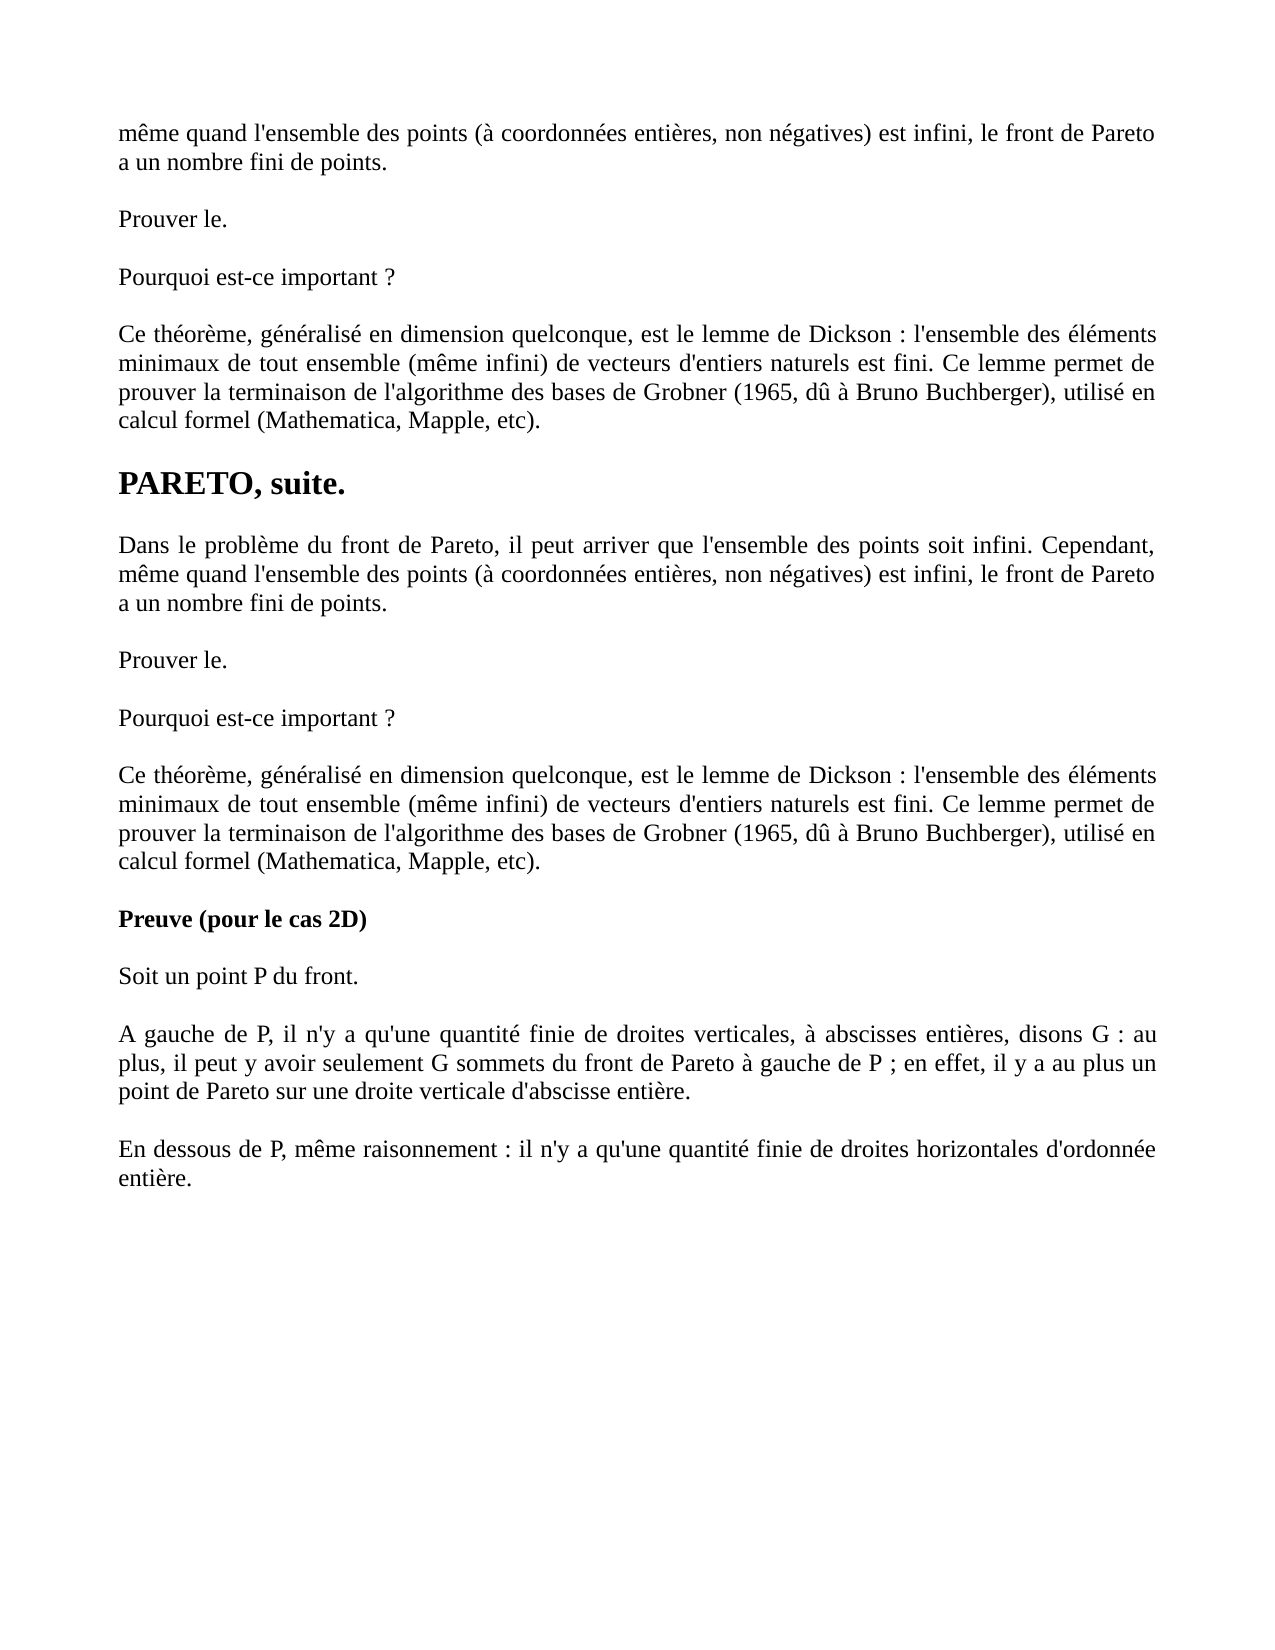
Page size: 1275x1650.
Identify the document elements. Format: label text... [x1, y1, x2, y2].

text En dessous de P, même raisonnement : il n'y a qu'une quantité finie de droites horizontales d'ordonnée entière. [118, 1134, 1157, 1191]
text Preuve (pour le cas 2D) [118, 904, 1157, 933]
text A gauche de P, il n'y a qu'une quantité finie de droites verticales, à abscisses entières, disons G : au plus, il peut y avoir seulement G sommets du front de Pareto à gauche de P ; en effet, il y a au plus un point de Pareto sur une droite verticale d'abscisse entière. [118, 1019, 1157, 1105]
text Ce théorème, généralisé en dimension quelconque, est le lemme de Dickson : l'ensemble des éléments minimaux de tout ensemble (même infini) de vecteurs d'entiers naturels est fini. Ce lemme permet de prouver la terminaison de l'algorithme des bases de Grobner (1965, dû à Bruno Buchberger), utilisé en calcul formel (Mathematica, Mapple, etc). [118, 319, 1157, 434]
text même quand l'ensemble des points (à coordonnées entières, non négatives) est infini, le front de Pareto a un nombre fini de points. [118, 118, 1157, 176]
text Soit un point P du front. [118, 961, 1157, 990]
text Ce théorème, généralisé en dimension quelconque, est le lemme de Dickson : l'ensemble des éléments minimaux de tout ensemble (même infini) de vecteurs d'entiers naturels est fini. Ce lemme permet de prouver la terminaison de l'algorithme des bases de Grobner (1965, dû à Bruno Buchberger), utilisé en calcul formel (Mathematica, Mapple, etc). [118, 760, 1157, 875]
text PARETO, suite. [118, 463, 1157, 501]
text Dans le problème du front de Pareto, il peut arriver que l'ensemble des points soit infini. Cependant, même quand l'ensemble des points (à coordonnées entières, non négatives) est infini, le front de Pareto a un nombre fini de points. [118, 530, 1157, 616]
text Pourquoi est-ce important ? [118, 262, 1157, 291]
text Prouver le. [118, 204, 1157, 233]
text Prouver le. [118, 645, 1157, 674]
text Pourquoi est-ce important ? [118, 703, 1157, 731]
